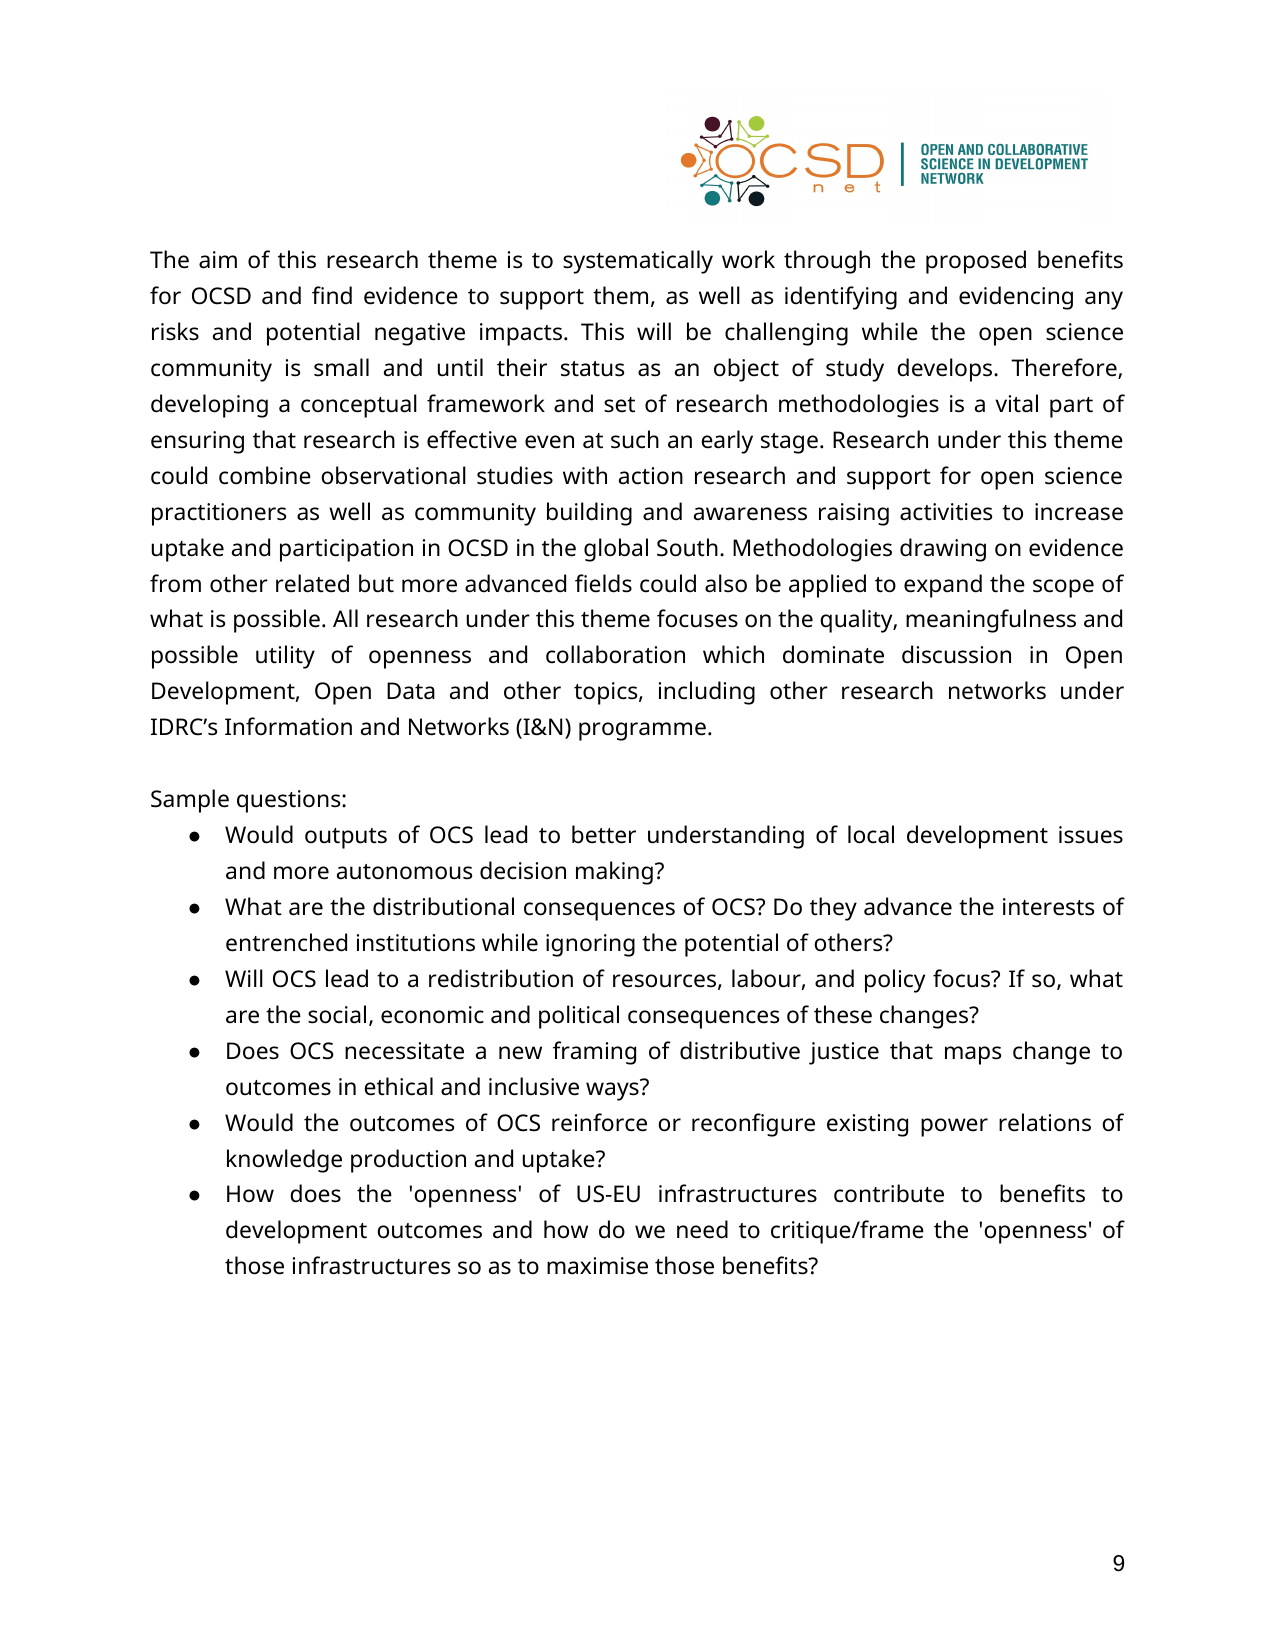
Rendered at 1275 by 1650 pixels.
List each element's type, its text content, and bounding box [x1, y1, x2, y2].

list Would outputs of OCS lead to better understanding of local development issues and more autonomous decision making? [187, 819, 1125, 886]
list Would the outcomes of OCS reinforce or reconfigure existing power relations of knowledge production and uptake? [187, 1107, 1125, 1174]
text Sample questions: [150, 783, 1125, 814]
list What are the distributional consequences of OCS? Do they advance the interests of entrenched institutions while ignoring the potential of others? [187, 891, 1125, 958]
list Will OCS lead to a redistribution of resources, labour, and policy focus? If so, what are the social, economic and political consequences of these changes? [187, 963, 1125, 1030]
text The aim of this research theme is to systematically work through the proposed benefits for OCSD and find evidence to support them, as well as identifying and evidencing any risks and potential negative impacts. This will be challenging while the open science community is small and until their status as an object of study develops. Therefore, developing a conceptual framework and set of research methodologies is a vital part of ensuring that research is effective even at such an early stage. Research under this theme could combine observational studies with action research and support for open science practitioners as well as community building and awareness raising activities to increase uptake and participation in OCSD in the global South. Methodologies drawing on evidence from other related but more advanced fields could also be applied to expand the scope of what is possible. All research under this theme focuses on the quality, meaningfulness and possible utility of openness and collaboration which dominate discussion in Open Development, Open Data and other topics, including other research networks under IDRC’s Information and Networks (I&N) programme. [150, 244, 1125, 742]
list Does OCS necessitate a new framing of distributive justice that maps change to outcomes in ethical and inclusive ways? [187, 1035, 1125, 1102]
list How does the 'openness' of US-EU infrastructures contribute to benefits to development outcomes and how do we need to critique/frame the 'openness' of those infrastructures so as to maximise those benefits? [187, 1178, 1125, 1282]
picture [665, 92, 1107, 226]
